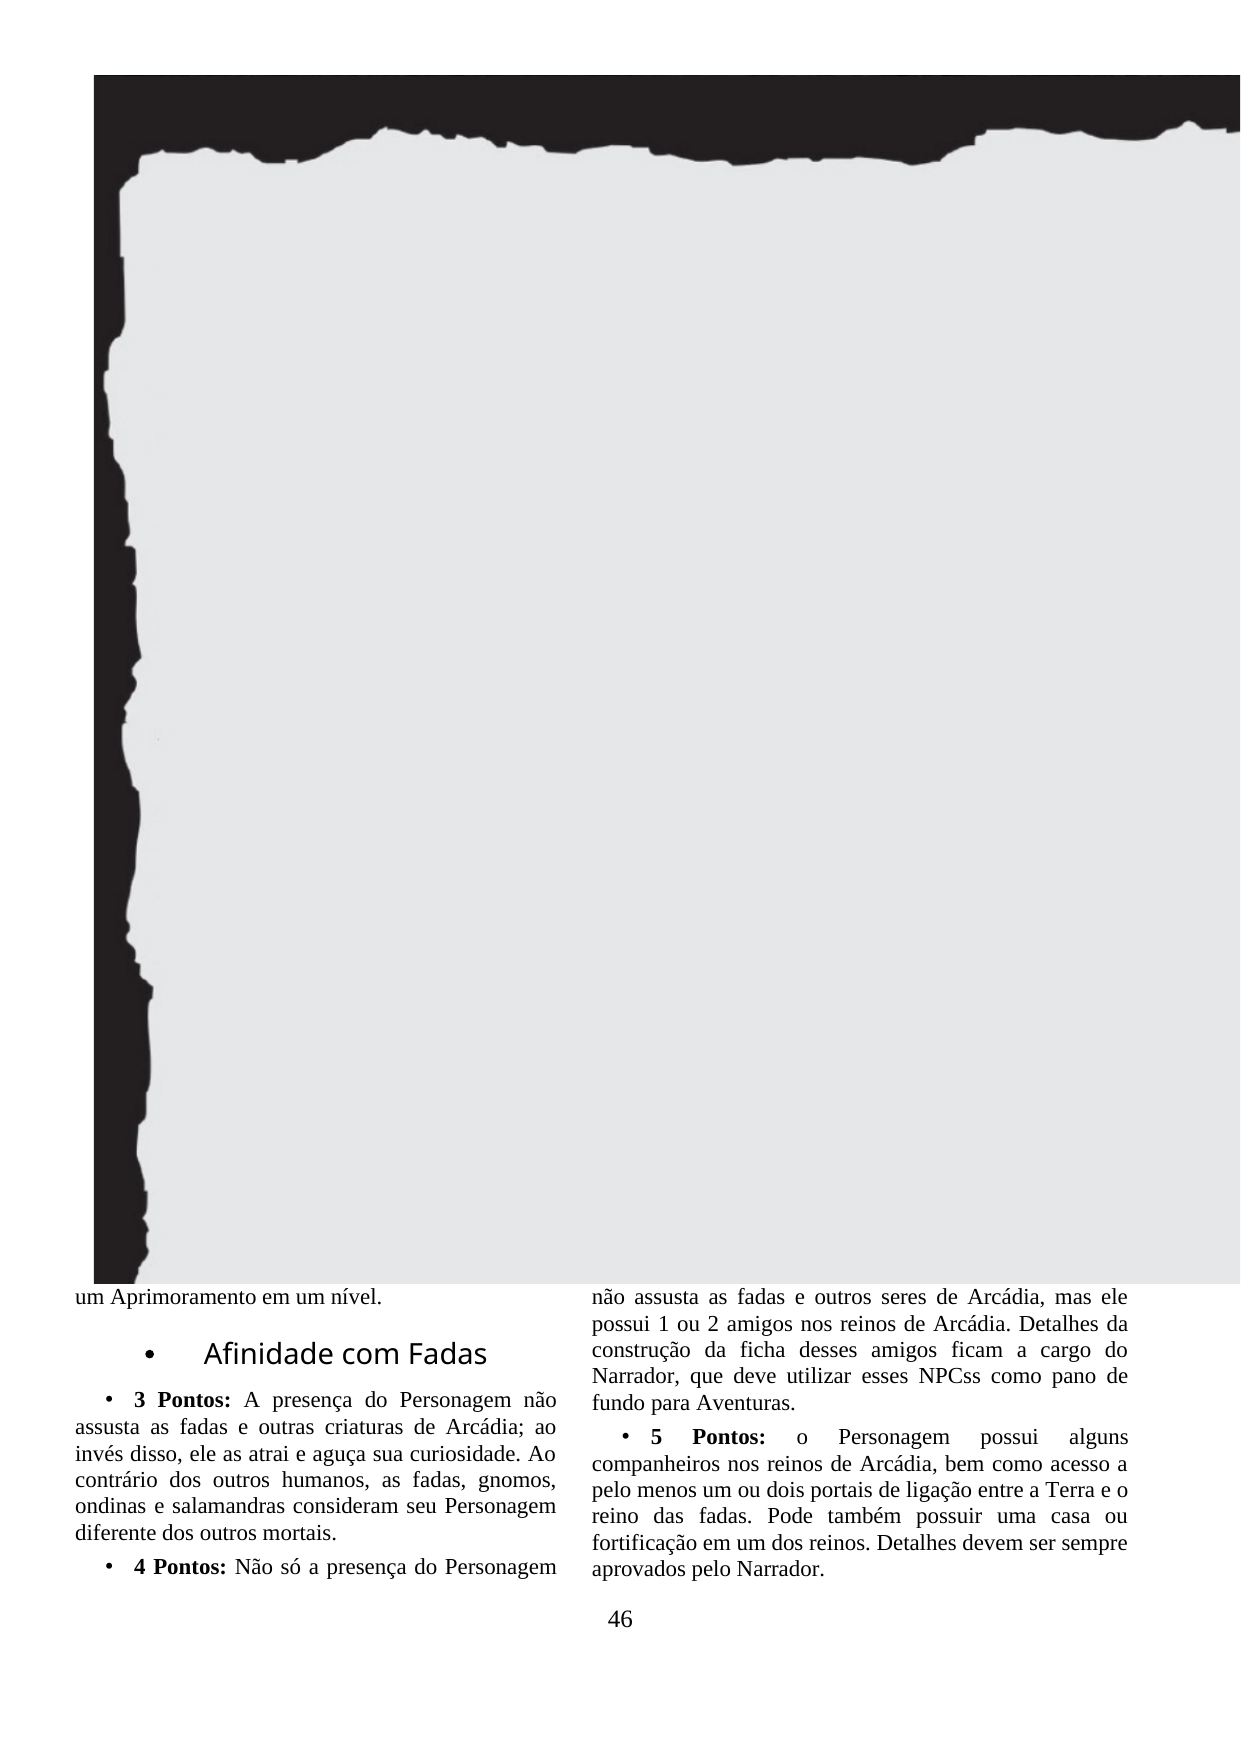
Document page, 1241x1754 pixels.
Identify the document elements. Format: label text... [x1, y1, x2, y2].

subtitle não assusta as fadas e outros seres de Arcádia, mas ele possui 1 ou 2 amigos nos reinos de Arcádia. Detalhes da construção da ficha desses amigos ficam a cargo do Narrador, que deve utilizar esses NPCss como pano de fundo para Aventuras. [592, 1284, 1129, 1415]
subtitle 5 Pontos: o Personagem possui alguns companheiros nos reinos de Arcádia, bem como acesso a pelo menos um ou dois portais de ligação entre a Terra e o reino das fadas. Pode também possuir uma casa ou fortificação em um dos reinos. Detalhes devem ser sempre aprovados pelo Narrador. [592, 1421, 1129, 1581]
subtitle 3 Pontos: A presença do Personagem não assusta as fadas e outras criaturas de Arcádia; ao invés disso, ele as atrai e aguça sua curiosidade. Ao contrário dos outros humanos, as fadas, gnomos, ondinas e salamandras consideram seu Personagem diferente dos outros mortais. [75, 1384, 557, 1545]
subtitle Afinidade com Fadas [75, 1333, 557, 1373]
picture [93, 75, 1241, 1284]
subtitle um Aprimoramento em um nível. [75, 1283, 557, 1309]
subtitle 4 Pontos: Não só a presença do Personagem [75, 1551, 557, 1580]
